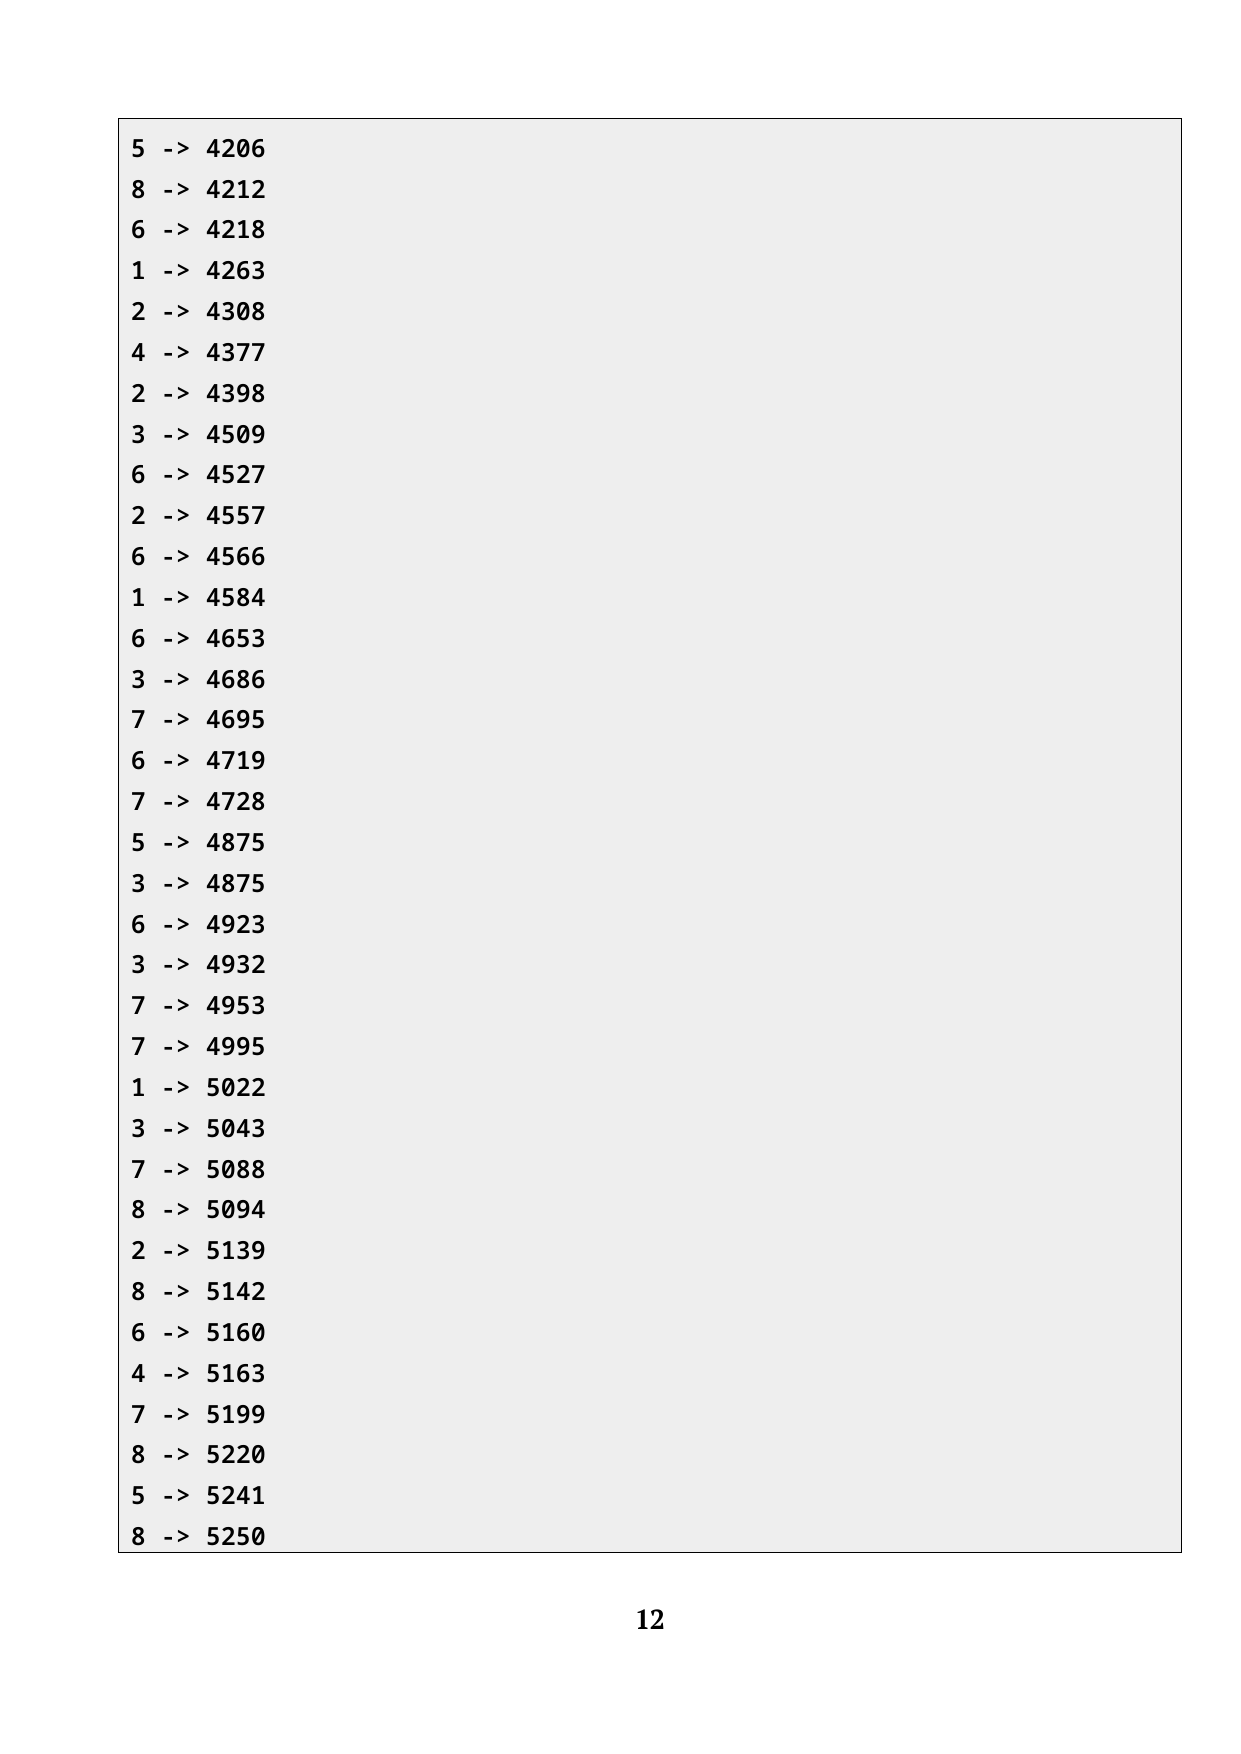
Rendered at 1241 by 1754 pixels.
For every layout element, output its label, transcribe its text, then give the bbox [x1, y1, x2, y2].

text 6 -> 4527 [119, 445, 1181, 486]
text 7 -> 5199 [119, 1384, 1181, 1425]
text 2 -> 4557 [119, 486, 1181, 526]
text 6 -> 5160 [119, 1302, 1181, 1343]
text 7 -> 5088 [119, 1139, 1181, 1180]
text 2 -> 4398 [119, 363, 1181, 404]
text 3 -> 4509 [119, 404, 1181, 445]
text 1 -> 4263 [119, 241, 1181, 281]
text 5 -> 5241 [119, 1466, 1181, 1506]
text 8 -> 4212 [119, 159, 1181, 200]
text 8 -> 5142 [119, 1261, 1181, 1302]
text 3 -> 4686 [119, 649, 1181, 690]
text 7 -> 4995 [119, 1016, 1181, 1057]
text 6 -> 4218 [119, 200, 1181, 241]
text 5 -> 4206 [119, 119, 1181, 159]
text 3 -> 5043 [119, 1098, 1181, 1139]
text 4 -> 4377 [119, 322, 1181, 363]
text 6 -> 4653 [119, 608, 1181, 649]
text 6 -> 4566 [119, 526, 1181, 567]
text 5 -> 4875 [119, 812, 1181, 853]
text 8 -> 5094 [119, 1180, 1181, 1221]
text 7 -> 4728 [119, 771, 1181, 812]
text 4 -> 5163 [119, 1343, 1181, 1384]
text 6 -> 4923 [119, 894, 1181, 935]
text 2 -> 5139 [119, 1221, 1181, 1261]
text 8 -> 5250 [119, 1506, 1181, 1552]
text 3 -> 4875 [119, 853, 1181, 894]
text 7 -> 4695 [119, 690, 1181, 731]
text 8 -> 5220 [119, 1425, 1181, 1466]
text 6 -> 4719 [119, 731, 1181, 771]
text 1 -> 4584 [119, 567, 1181, 608]
text 1 -> 5022 [119, 1057, 1181, 1098]
text 3 -> 4932 [119, 935, 1181, 976]
text 7 -> 4953 [119, 976, 1181, 1016]
text 2 -> 4308 [119, 281, 1181, 322]
